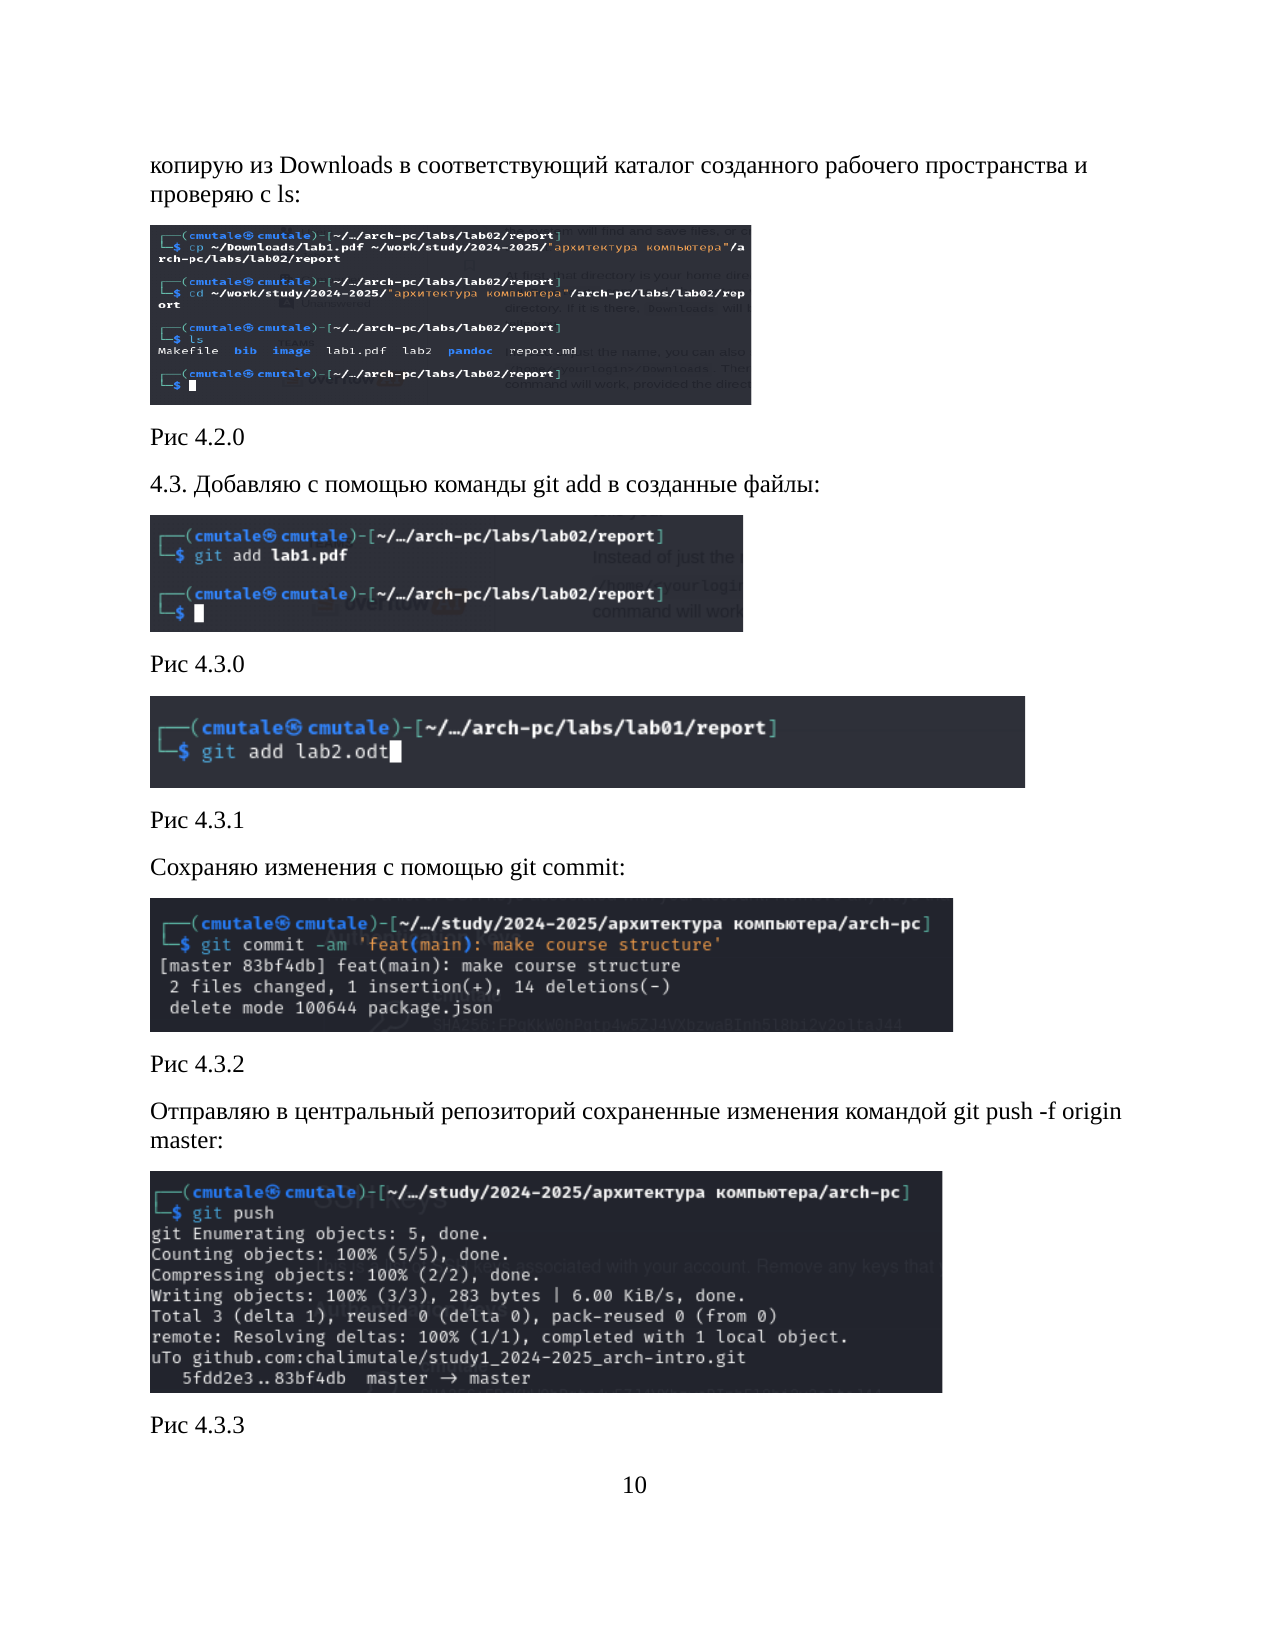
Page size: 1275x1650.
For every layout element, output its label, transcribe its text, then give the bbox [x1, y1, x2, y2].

picture [150, 1171, 943, 1393]
picture [150, 515, 744, 632]
picture [150, 898, 954, 1032]
text 4.3. Добавляю с помощью команды git add в созданные файлы: [150, 469, 1125, 497]
text копирую из Downloads в соответствующий каталог созданного рабочего пространства и проверяю с ls: [150, 150, 1125, 207]
text Сохраняю изменения с помощью git commit: [150, 852, 1125, 881]
text Рис 4.2.0 [150, 422, 1125, 451]
text Рис 4.3.3 [150, 1410, 1125, 1439]
picture [150, 696, 1025, 788]
text Рис 4.3.0 [150, 649, 1125, 678]
text Рис 4.3.2 [150, 1049, 1125, 1078]
picture [150, 225, 752, 405]
text Отправляю в центральный репозиторий сохраненные изменения командой git push -f origin master: [150, 1096, 1125, 1154]
text Рис 4.3.1 [150, 805, 1125, 834]
